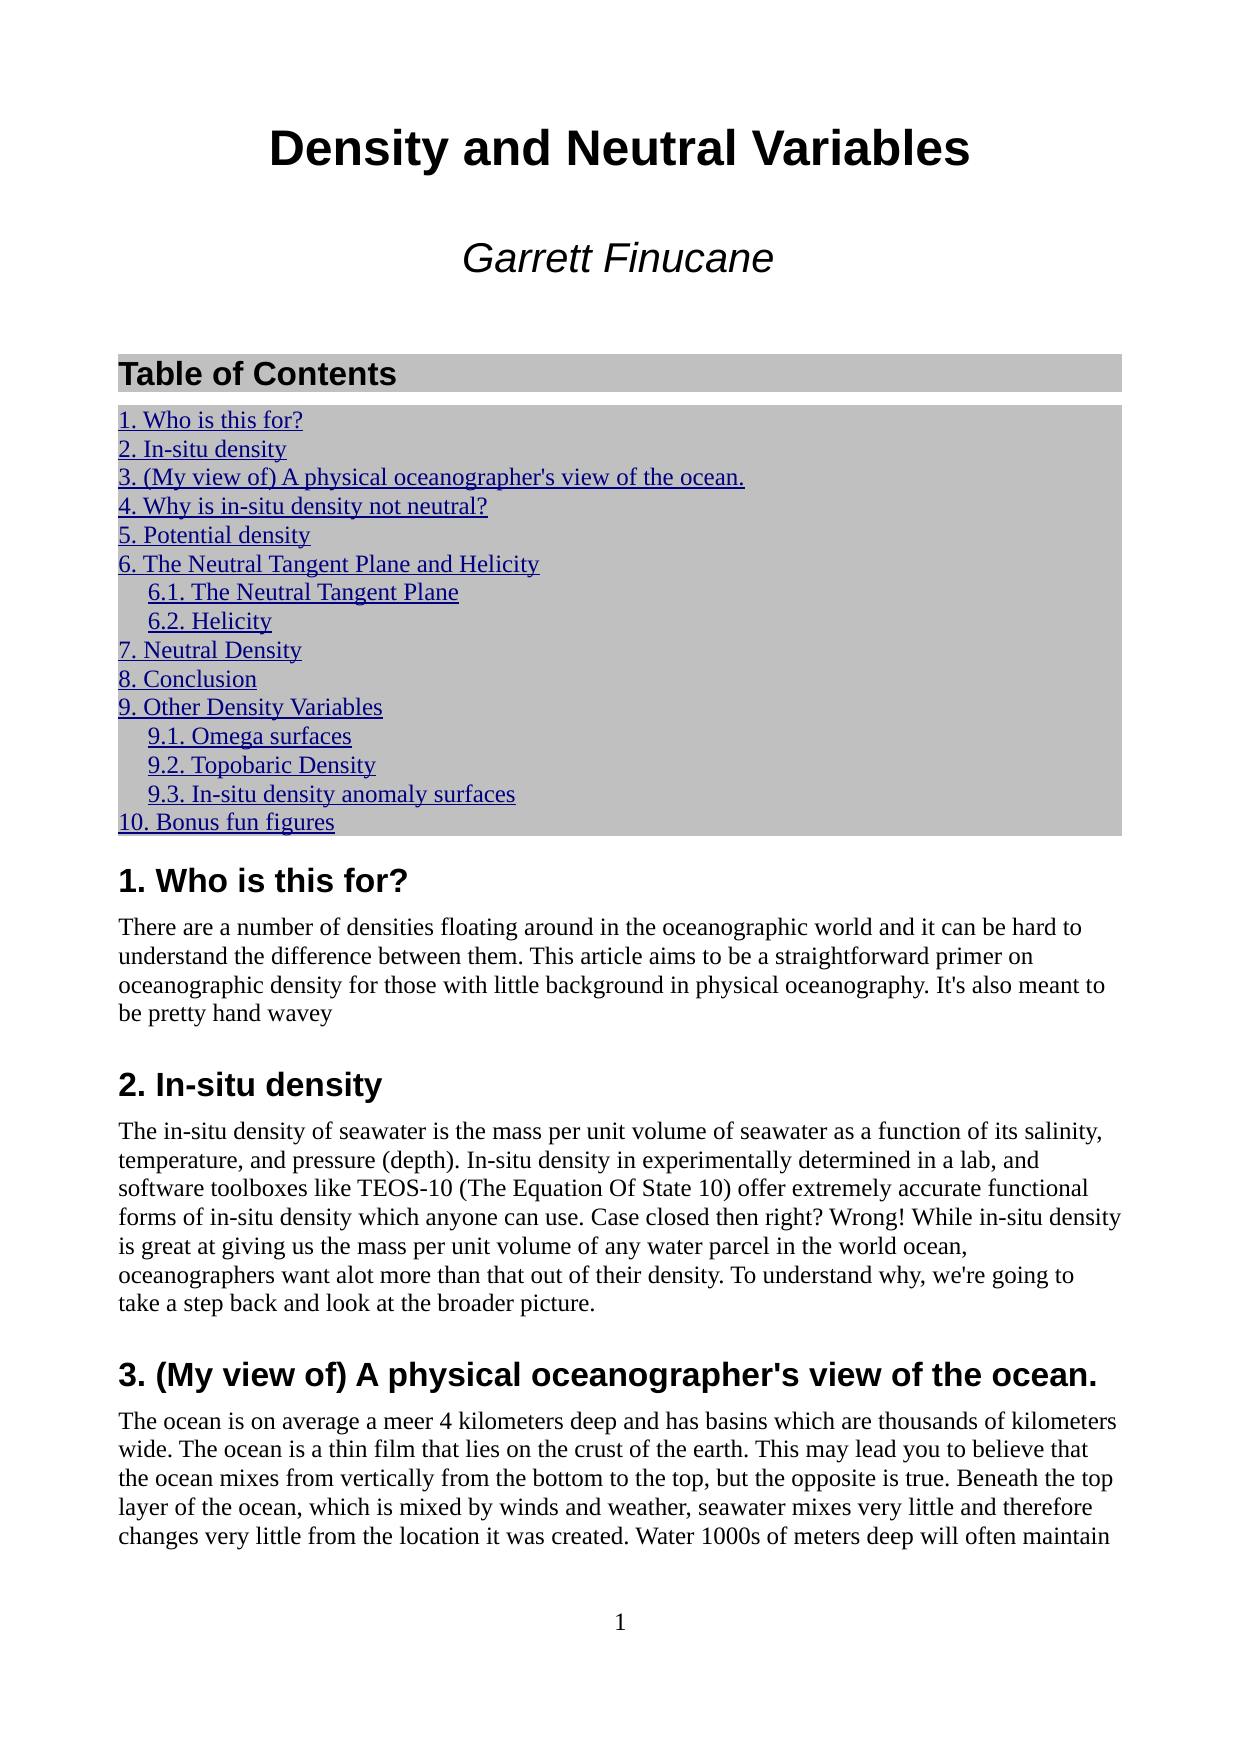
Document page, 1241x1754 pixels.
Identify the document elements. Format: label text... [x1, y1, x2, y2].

subtitle Garrett Finucane [118, 233, 1122, 281]
subtitle Table of Contents [118, 354, 1122, 392]
text The in-situ density of seawater is the mass per unit volume of seawater as a function of its salinity, temperature, and pressure (depth). In-situ density in experimentally determined in a lab, and software toolboxes like TEOS-10 (The Equation Of State 10) offer extremely accurate functional forms of in-situ density which anyone can use. Case closed then right? Wrong! While in-situ density is great at giving us the mass per unit volume of any water parcel in the world ocean, oceanographers want alot more than that out of their density. To understand why, we're going to take a step back and look at the broader picture. [118, 1116, 1122, 1317]
text 3. (My view of) A physical oceanographer's view of the ocean. [118, 462, 1122, 491]
text 5. Potential density [118, 520, 1122, 549]
subtitle (My view of) A physical oceanographer's view of the ocean. [118, 1355, 1122, 1393]
text There are a number of densities floating around in the oceanographic world and it can be hard to understand the difference between them. This article aims to be a straightforward primer on oceanographic density for those with little background in physical oceanography. It's also meant to be pretty hand wavey [118, 912, 1122, 1027]
text 8. Conclusion [118, 664, 1122, 692]
text 6.1. The Neutral Tangent Plane [148, 577, 1122, 606]
text 6. The Neutral Tangent Plane and Helicity [118, 549, 1122, 577]
text 4. Why is in-situ density not neutral? [118, 491, 1122, 520]
text The ocean is on average a meer 4 kilometers deep and has basins which are thousands of kilometers wide. The ocean is a thin film that lies on the crust of the earth. This may lead you to believe that the ocean mixes from vertically from the bottom to the top, but the opposite is true. Beneath the top layer of the ocean, which is mixed by winds and weather, seawater mixes very little and therefore changes very little from the location it was created. Water 1000s of meters deep will often maintain [118, 1406, 1122, 1549]
text 9. Other Density Variables [118, 692, 1122, 721]
text 10. Bonus fun figures [118, 807, 1122, 836]
text 9.2. Topobaric Density [148, 750, 1122, 779]
text 9.3. In-situ density anomaly surfaces [148, 779, 1122, 807]
text 7. Neutral Density [118, 635, 1122, 664]
text 6.2. Helicity [148, 606, 1122, 635]
subtitle Who is this for? [118, 861, 1122, 900]
text 9.1. Omega surfaces [148, 721, 1122, 750]
subtitle In-situ density [118, 1065, 1122, 1103]
title Density and Neutral Variables [118, 118, 1122, 176]
text 2. In-situ density [118, 434, 1122, 462]
text 1. Who is this for? [118, 405, 1122, 434]
